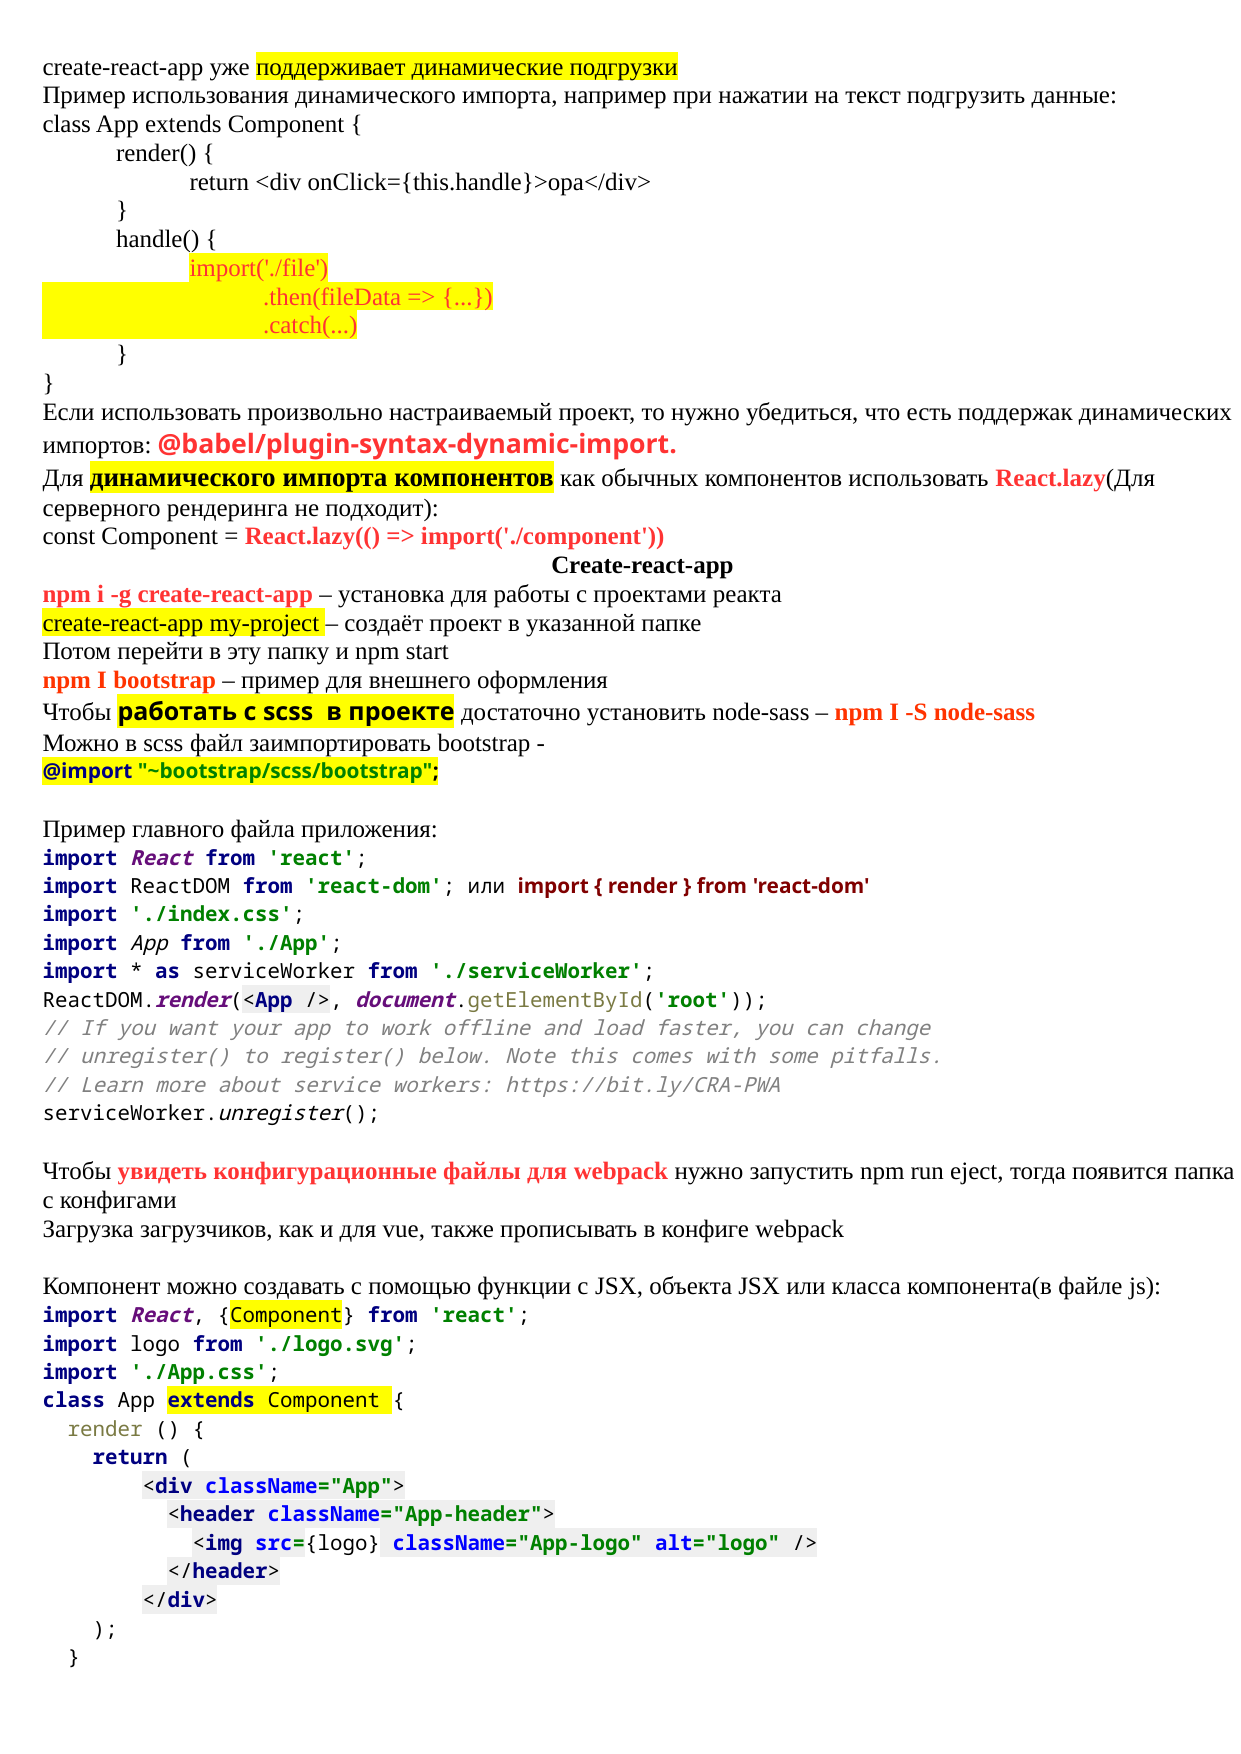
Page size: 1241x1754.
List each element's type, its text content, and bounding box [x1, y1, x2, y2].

text } [42, 1642, 1175, 1671]
text Можно в scss файл заимпортировать bootstrap - [42, 728, 1240, 757]
text // Learn more about service workers: https://bit.ly/CRA-PWA [42, 1070, 1175, 1098]
text import logo from './logo.svg'; [42, 1329, 1175, 1357]
text </header> [42, 1557, 1175, 1585]
text // If you want your app to work offline and load faster, you can change [42, 1013, 1175, 1042]
text } [42, 368, 1240, 397]
text <header className="App-header"> [42, 1499, 1175, 1528]
text Для динамического импорта компонентов как обычных компонентов использовать React.lazy(Для серверного рендеринга не подходит): [42, 461, 1240, 521]
text create-react-app уже поддерживает динамические подгрузки [42, 52, 1240, 80]
text Пример использования динамического импорта, например при нажатии на текст подгрузить данные: [42, 80, 1240, 109]
text // unregister() to register() below. Note this comes with some pitfalls. [42, 1042, 1175, 1070]
text .then(fileData => {...}) [42, 282, 1240, 310]
text Чтобы работать с scss в проекте достаточно установить node-sass – npm I -S node-sass [42, 694, 1240, 728]
text Чтобы увидеть конфигурационные файлы для webpack нужно запустить npm run eject, тогда появится папка с конфигами [42, 1156, 1240, 1214]
text import App from './App'; [42, 928, 1175, 956]
text Пример главного файла приложения: [42, 814, 1240, 843]
text import './App.css'; [42, 1357, 1175, 1386]
text npm I bootstrap – пример для внешнего оформления [42, 665, 1240, 694]
text import React from 'react'; [42, 843, 1240, 871]
text .catch(...) [42, 310, 1240, 339]
text import * as serviceWorker from './serviceWorker'; [42, 956, 1175, 985]
text <div className="App"> [42, 1471, 1175, 1499]
text Загрузка загрузчиков, как и для vue, также прописывать в конфиге webpack [42, 1214, 1240, 1243]
text class App extends Component { [42, 1386, 1175, 1414]
text import './index.css'; [42, 899, 1175, 928]
text render() { [42, 138, 1240, 167]
text } [42, 339, 1240, 368]
text import ReactDOM from 'react-dom'; или import { render } from 'react-dom' [42, 871, 1175, 899]
text npm i -g create-react-app – установка для работы с проектами реакта [42, 579, 1240, 608]
text render () { [42, 1414, 1175, 1442]
text </div> [42, 1585, 1175, 1614]
text ); [42, 1614, 1175, 1642]
text <img src={logo} className="App-logo" alt="logo" /> [42, 1528, 1175, 1557]
text create-react-app my-project – создаёт проект в указанной папке [42, 608, 1240, 636]
text Потом перейти в эту папку и npm start [42, 636, 1240, 665]
text const Component = React.lazy(() => import('./component')) [42, 521, 1240, 550]
text Компонент можно создавать с помощью функции с JSX, объекта JSX или класса компонента(в файле js): [42, 1271, 1240, 1300]
text @import "~bootstrap/scss/bootstrap"; [42, 757, 1240, 785]
text } [42, 195, 1240, 224]
text serviceWorker.unregister(); [42, 1098, 1175, 1127]
text ReactDOM.render(<App />, document.getElementById('root')); [42, 985, 1175, 1013]
text import React, {Component} from 'react'; [42, 1300, 1240, 1329]
text class App extends Component { [42, 109, 1240, 138]
text Create-react-app [42, 550, 1240, 579]
text return ( [42, 1442, 1175, 1471]
text Если использовать произвольно настраиваемый проект, то нужно убедиться, что есть поддержак динамических импортов: @babel/plugin-syntax-dynamic-import. [42, 397, 1240, 461]
text import('./file') [42, 253, 1240, 282]
text return <div onClick={this.handle}>opa</div> [42, 167, 1240, 195]
text handle() { [42, 224, 1240, 253]
